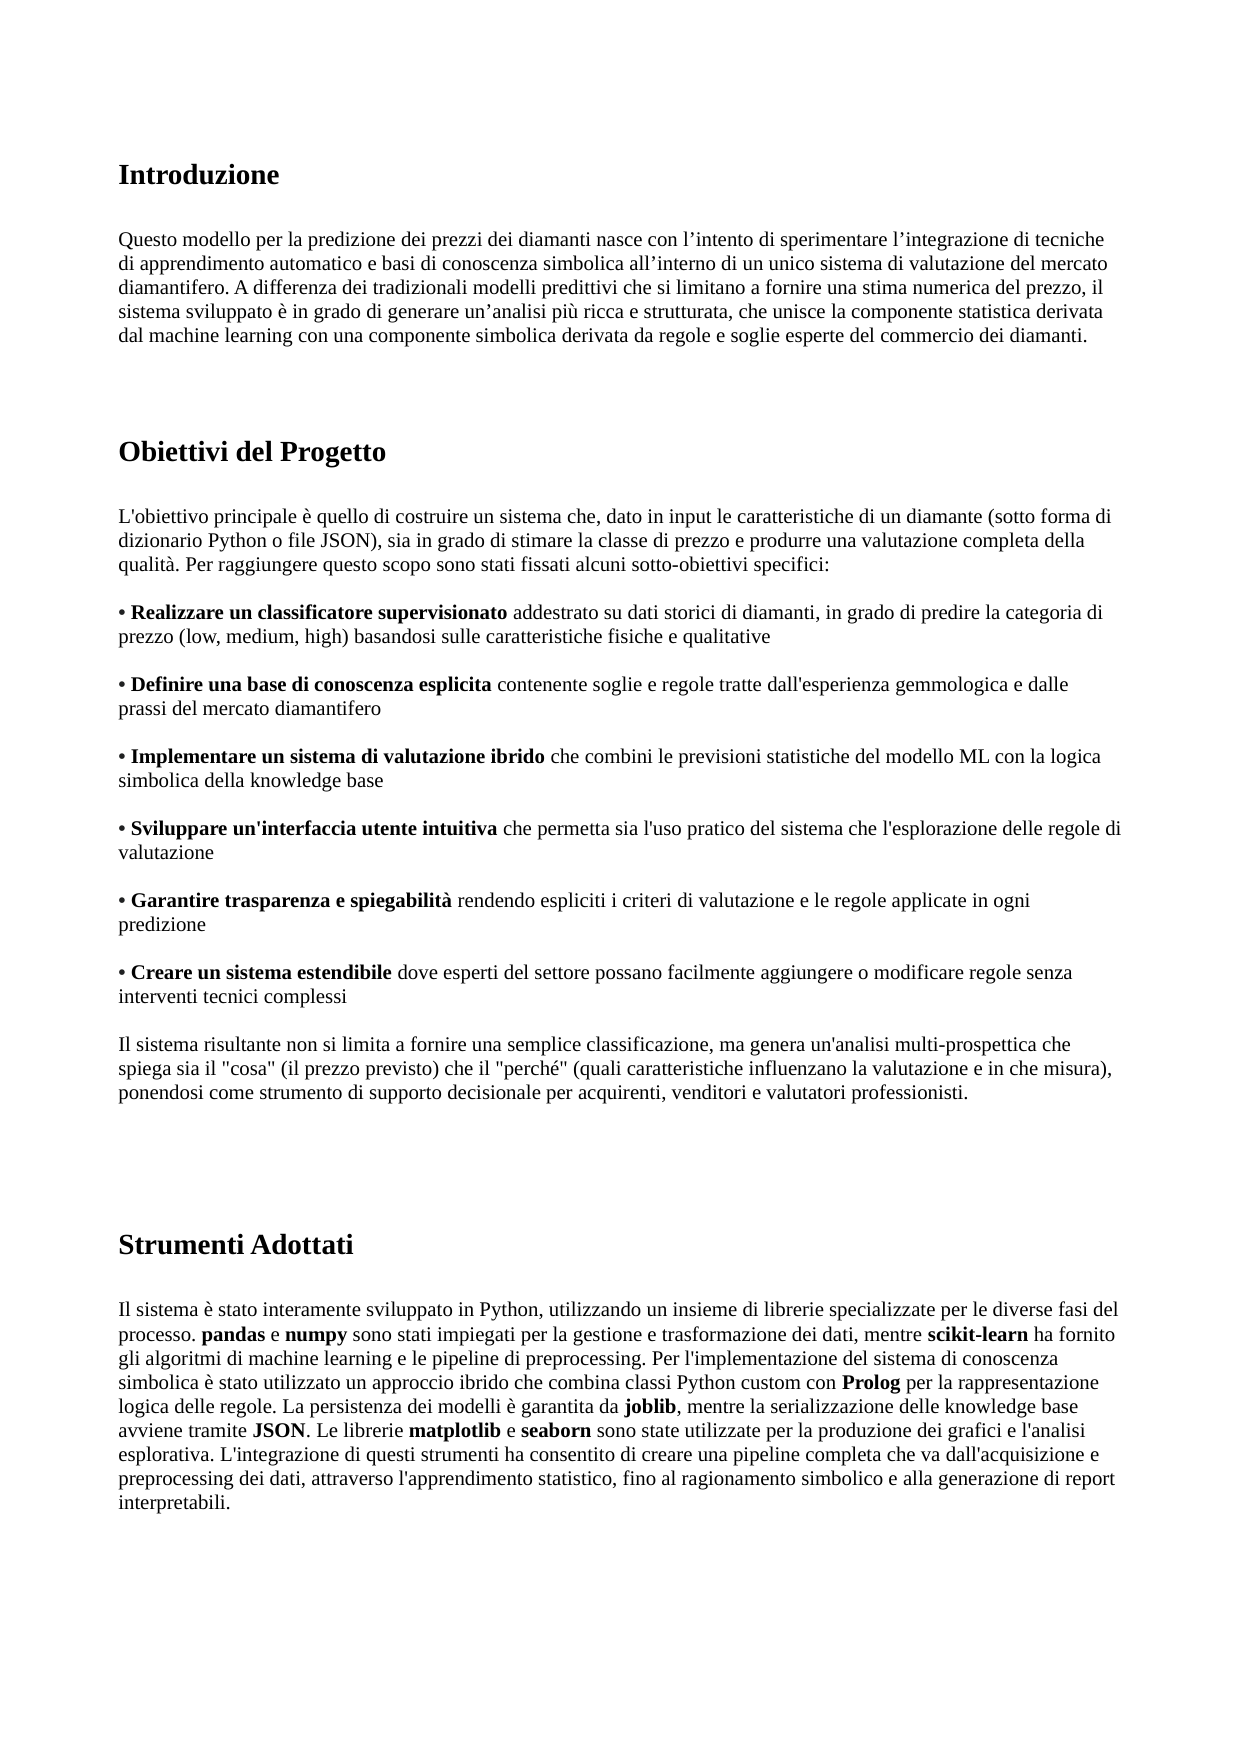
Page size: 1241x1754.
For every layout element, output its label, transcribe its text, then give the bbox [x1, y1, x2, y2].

text • Creare un sistema estendibile dove esperti del settore possano facilmente aggiungere o modificare regole senza interventi tecnici complessi [118, 959, 1122, 1008]
text Il sistema è stato interamente sviluppato in Python, utilizzando un insieme di librerie specializzate per le diverse fasi del processo. pandas e numpy sono stati impiegati per la gestione e trasformazione dei dati, mentre scikit-learn ha fornito gli algoritmi di machine learning e le pipeline di preprocessing. Per l'implementazione del sistema di conoscenza simbolica è stato utilizzato un approccio ibrido che combina classi Python custom con Prolog per la rappresentazione logica delle regole. La persistenza dei modelli è garantita da joblib, mentre la serializzazione delle knowledge base avviene tramite JSON. Le librerie matplotlib e seaborn sono state utilizzate per la produzione dei grafici e l'analisi esplorativa. L'integrazione di questi strumenti ha consentito di creare una pipeline completa che va dall'acquisizione e preprocessing dei dati, attraverso l'apprendimento statistico, fino al ragionamento simbolico e alla generazione di report interpretabili. [118, 1297, 1122, 1514]
text Il sistema risultante non si limita a fornire una semplice classificazione, ma genera un'analisi multi-prospettica che spiega sia il "cosa" (il prezzo previsto) che il "perché" (quali caratteristiche influenzano la valutazione e in che misura), ponendosi come strumento di supporto decisionale per acquirenti, venditori e valutatori professionisti. [118, 1032, 1122, 1104]
subtitle Obiettivi del Progetto [118, 434, 1122, 467]
subtitle Strumenti Adottati [118, 1227, 1122, 1261]
text L'obiettivo principale è quello di costruire un sistema che, dato in input le caratteristiche di un diamante (sotto forma di dizionario Python o file JSON), sia in grado di stimare la classe di prezzo e produrre una valutazione completa della qualità. Per raggiungere questo scopo sono stati fissati alcuni sotto-obiettivi specifici: [118, 504, 1122, 576]
text • Definire una base di conoscenza esplicita contenente soglie e regole tratte dall'esperienza gemmologica e dalle prassi del mercato diamantifero [118, 672, 1122, 720]
subtitle Introduzione [118, 157, 1122, 190]
text • Sviluppare un'interfaccia utente intuitiva che permetta sia l'uso pratico del sistema che l'esplorazione delle regole di valutazione [118, 816, 1122, 864]
text Questo modello per la predizione dei prezzi dei diamanti nasce con l’intento di sperimentare l’integrazione di tecniche di apprendimento automatico e basi di conoscenza simbolica all’interno di un unico sistema di valutazione del mercato diamantifero. A differenza dei tradizionali modelli predittivi che si limitano a fornire una stima numerica del prezzo, il sistema sviluppato è in grado di generare un’analisi più ricca e strutturata, che unisce la componente statistica derivata dal machine learning con una componente simbolica derivata da regole e soglie esperte del commercio dei diamanti. [118, 227, 1122, 347]
text • Realizzare un classificatore supervisionato addestrato su dati storici di diamanti, in grado di predire la categoria di prezzo (low, medium, high) basandosi sulle caratteristiche fisiche e qualitative [118, 600, 1122, 648]
text • Implementare un sistema di valutazione ibrido che combini le previsioni statistiche del modello ML con la logica simbolica della knowledge base [118, 744, 1122, 792]
text • Garantire trasparenza e spiegabilità rendendo espliciti i criteri di valutazione e le regole applicate in ogni predizione [118, 888, 1122, 936]
